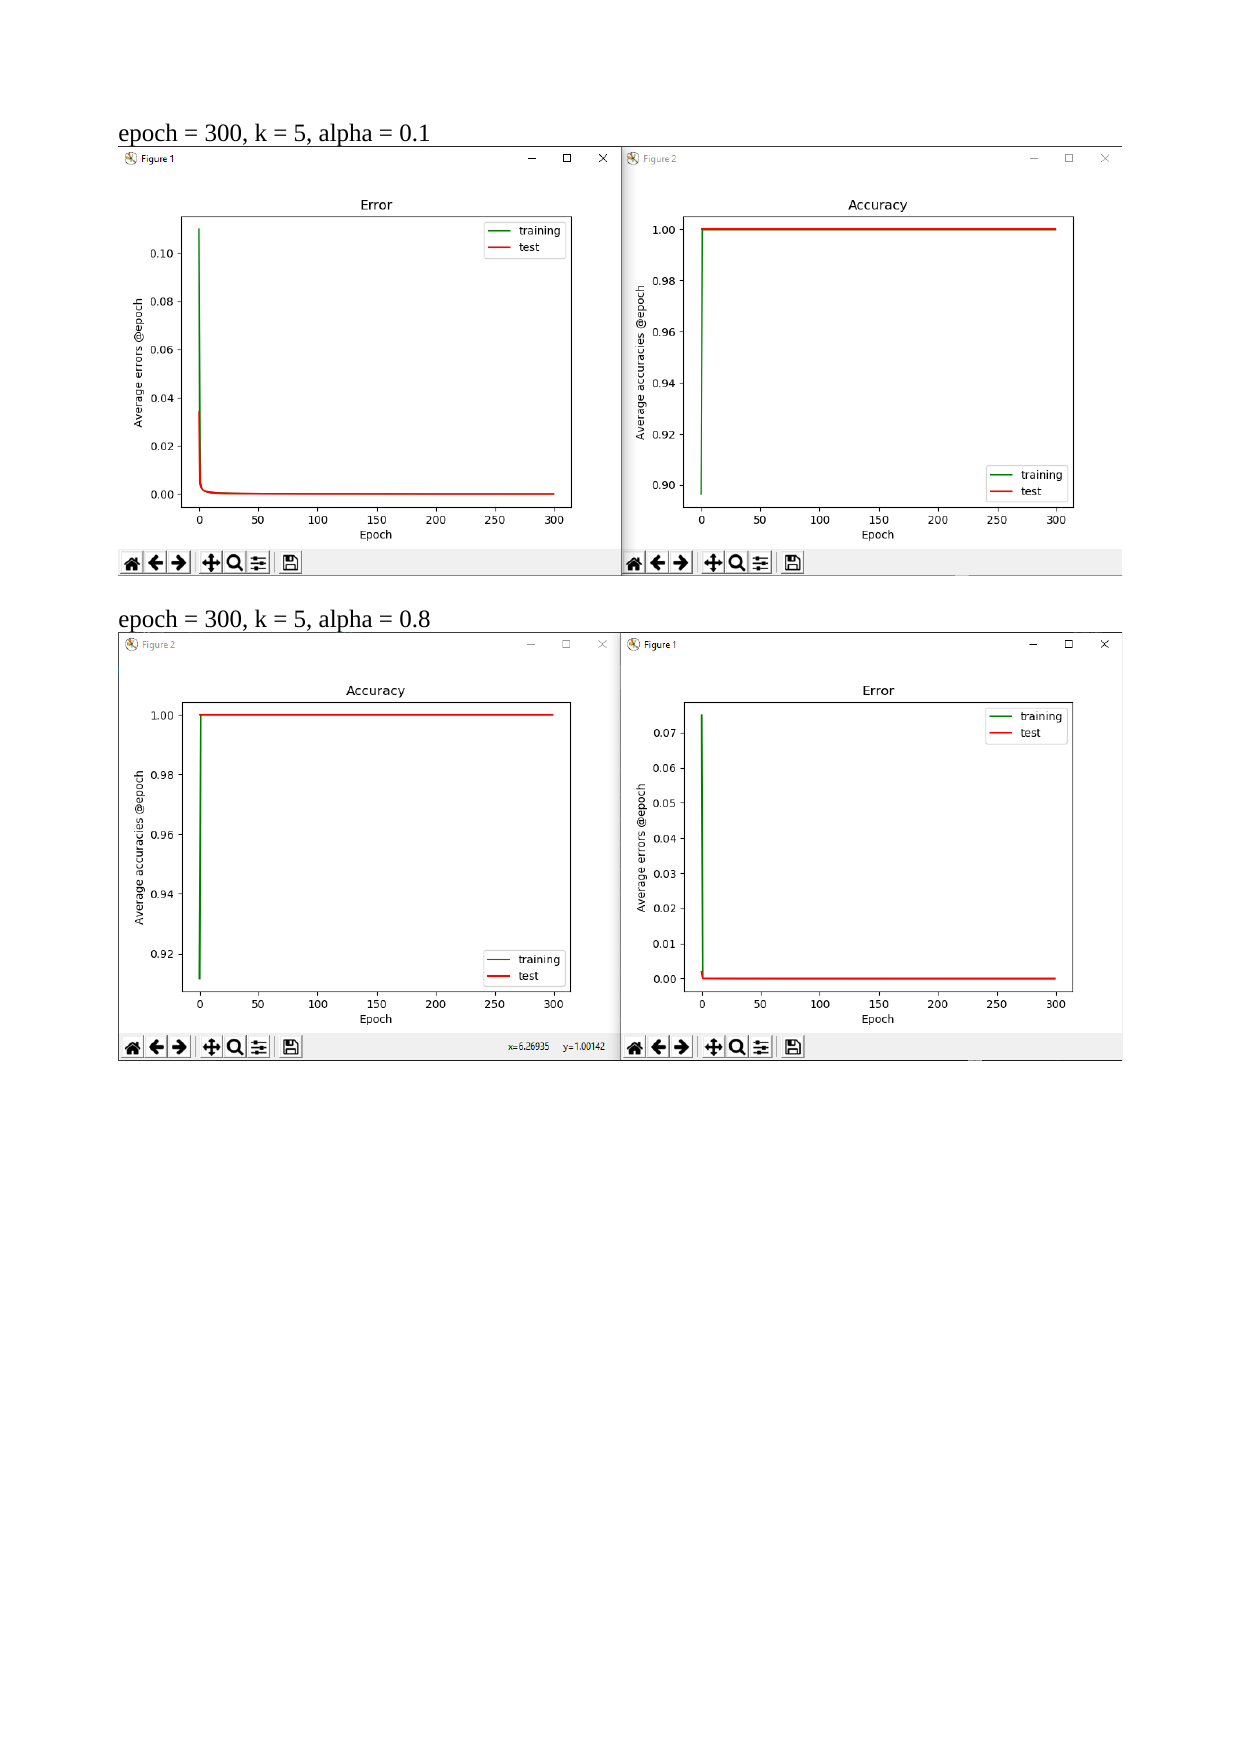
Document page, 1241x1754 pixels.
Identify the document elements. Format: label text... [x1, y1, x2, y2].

picture [118, 146, 1123, 576]
picture [118, 632, 1123, 1061]
text epoch = 300, k = 5, alpha = 0.8 [118, 604, 1122, 632]
text epoch = 300, k = 5, alpha = 0.1 [118, 118, 1122, 146]
